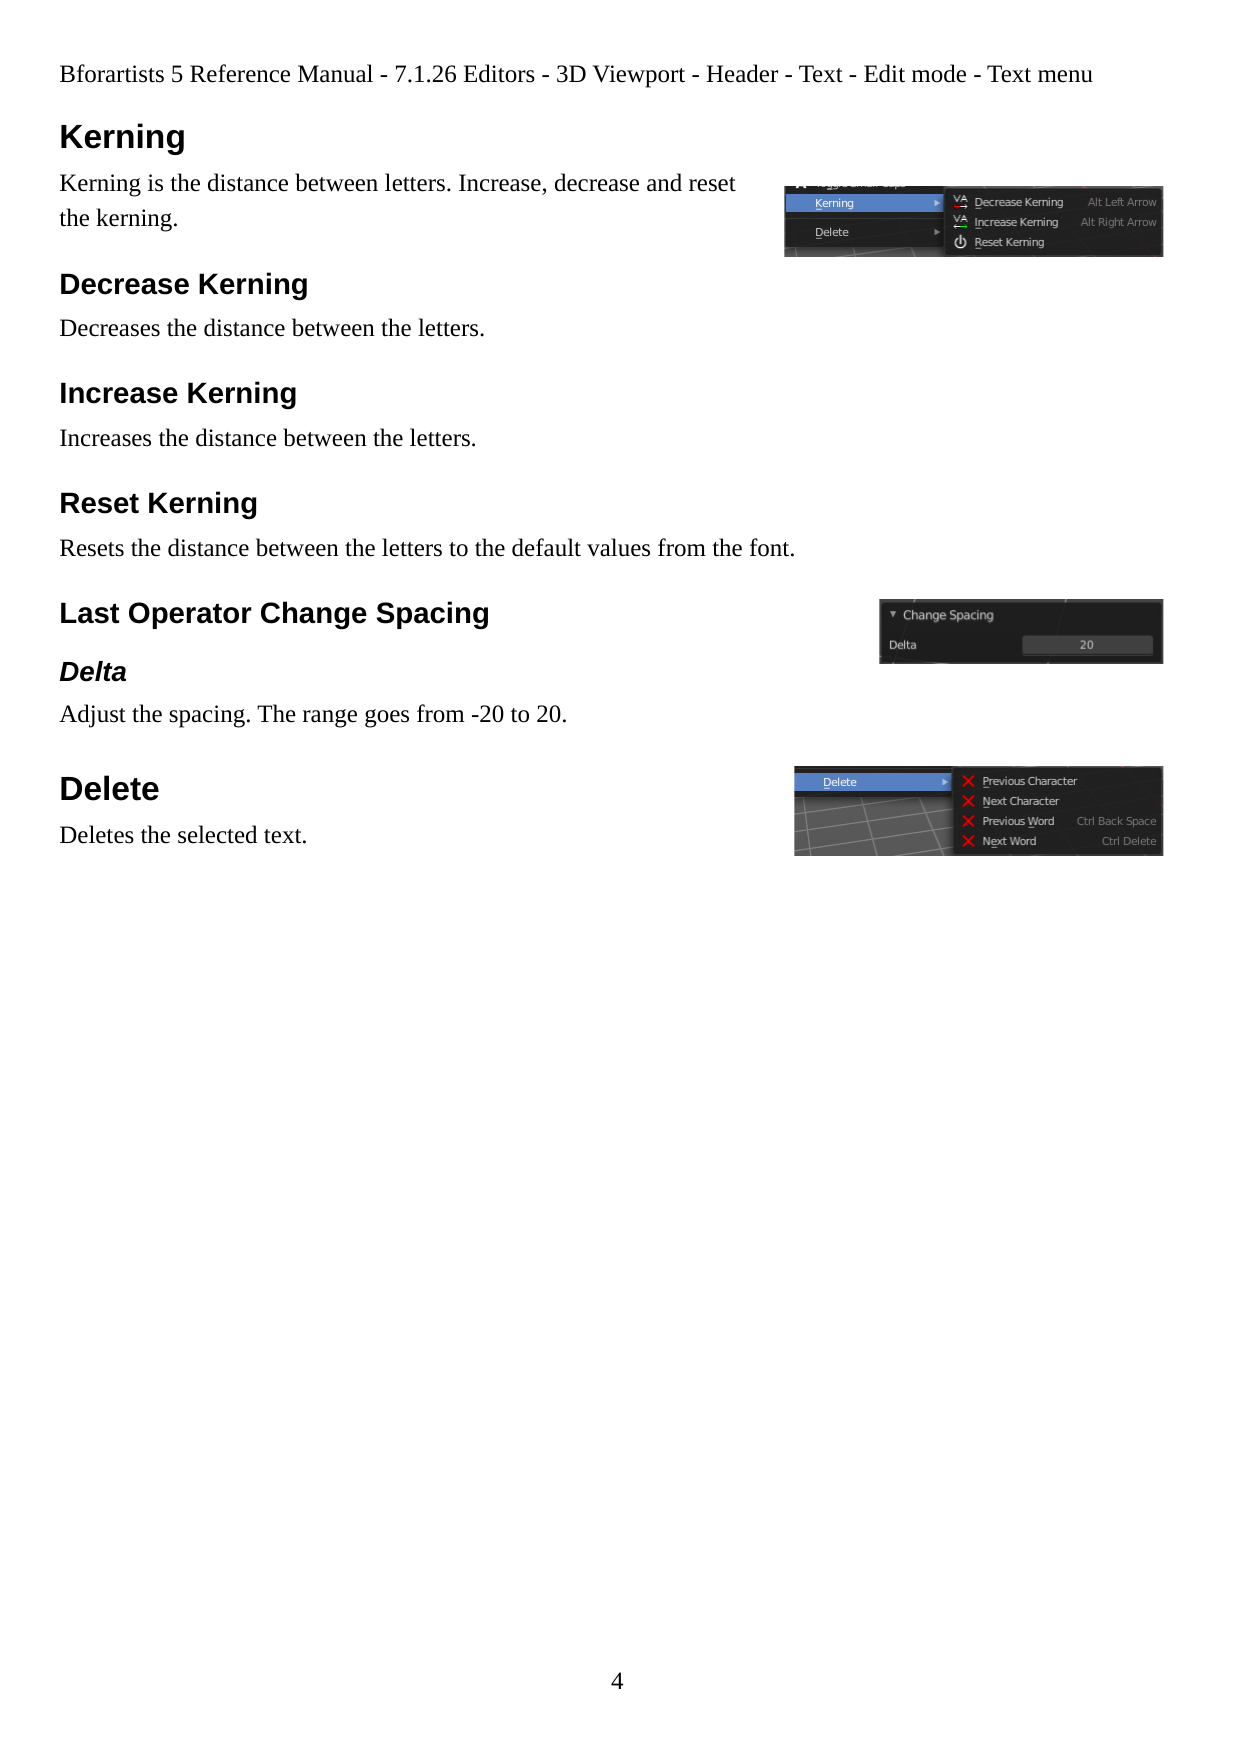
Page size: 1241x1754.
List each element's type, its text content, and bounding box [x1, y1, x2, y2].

subtitle Last Operator Change Spacing [59, 596, 1181, 630]
subtitle Kerning [59, 117, 1181, 156]
picture [794, 766, 1164, 856]
subtitle Delete [59, 769, 794, 808]
text Adjust the spacing. The range goes from -20 to 20. [59, 699, 1181, 728]
picture [784, 186, 1164, 257]
picture [879, 599, 1164, 664]
subtitle Decrease Kerning [59, 267, 1181, 300]
text Resets the distance between the letters to the default values from the font. [59, 533, 1181, 561]
subtitle Delta [59, 655, 1181, 687]
text Decreases the distance between the letters. [59, 313, 1181, 342]
text Increases the distance between the letters. [59, 423, 1181, 451]
subtitle Reset Kerning [59, 486, 1181, 520]
text Deletes the selected text. [59, 820, 794, 849]
text Kerning is the distance between letters. Increase, decrease and reset the kerning. [59, 168, 1181, 232]
subtitle Increase Kerning [59, 376, 1181, 410]
subtitle [1164, 769, 1181, 808]
